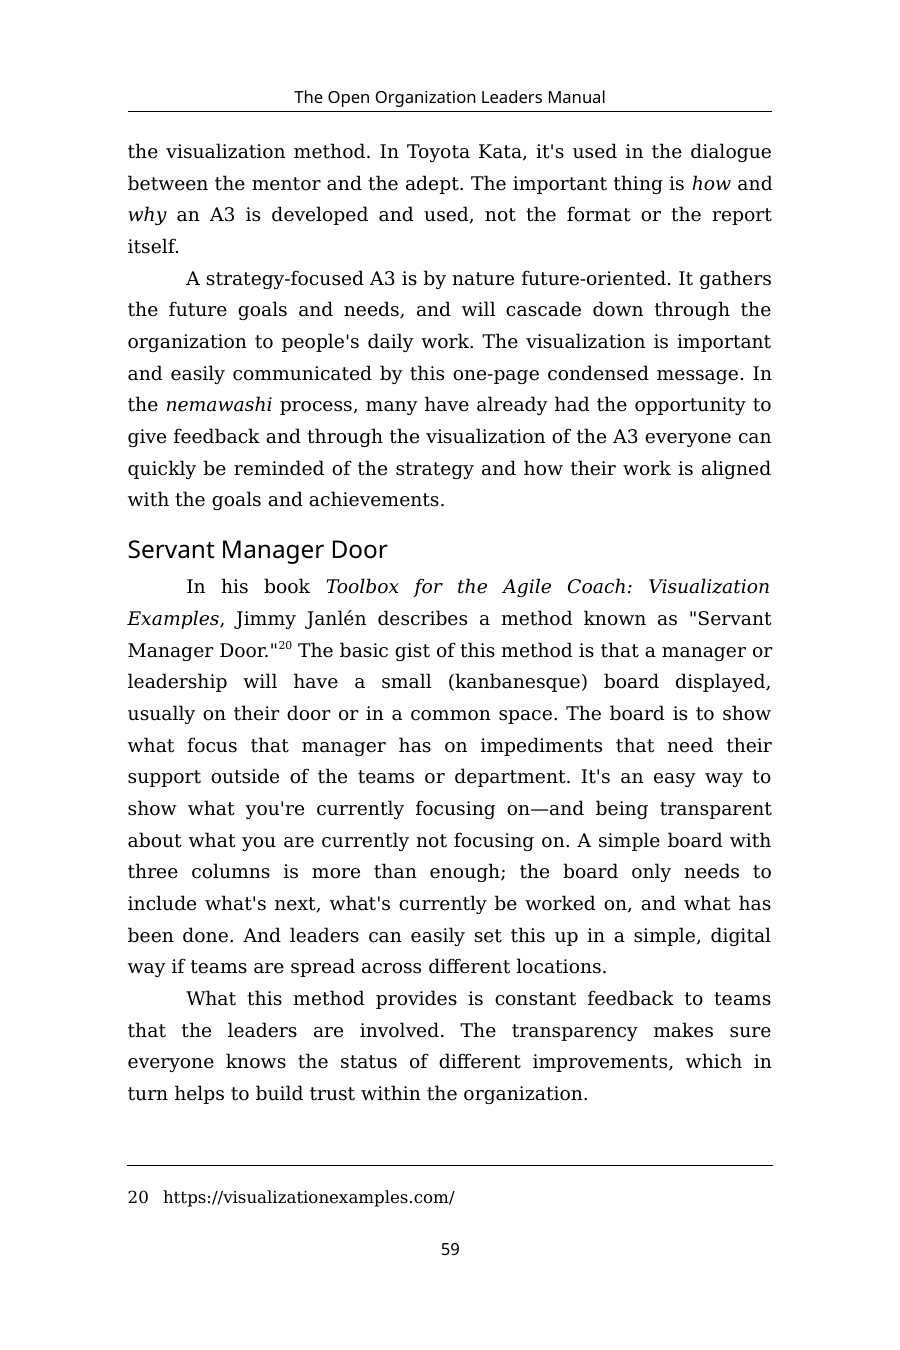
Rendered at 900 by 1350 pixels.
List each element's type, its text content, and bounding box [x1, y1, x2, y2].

text https://visualizationexamples.com/ [127, 1188, 772, 1207]
text the visualization method. In Toyota Kata, it's used in the dialogue between the mentor and the adept. The important thing is how and why an A3 is developed and used, not the format or the report itself. [127, 141, 772, 258]
text What this method provides is constant feedback to teams that the leaders are involved. The transparency makes sure everyone knows the status of different improvements, which in turn helps to build trust within the organization. [127, 988, 772, 1105]
subtitle Servant Manager Door [127, 536, 772, 564]
text A strategy-focused A3 is by nature future-oriented. It gathers the future goals and needs, and will cascade down through the organization to people's daily work. The visualization is important and easily communicated by this one-page condensed message. In the nemawashi process, many have already had the opportunity to give feedback and through the visualization of the A3 everyone can quickly be reminded of the strategy and how their work is aligned with the goals and achievements. [127, 268, 772, 511]
text In his book Toolbox for the Agile Coach: Visualization Examples, Jimmy Janlén describes a method known as "Servant Manager Door." The basic gist of this method is that a manager or leadership will have a small (kanbanesque) board displayed, usually on their door or in a common space. The board is to show what focus that manager has on impediments that need their support outside of the teams or department. It's an easy way to show what you're currently focusing on—and being transparent about what you are currently not focusing on. A simple board with three columns is more than enough; the board only needs to include what's next, what's currently be worked on, and what has been done. And leaders can easily set this up in a simple, digital way if teams are spread across different locations. [127, 576, 772, 978]
